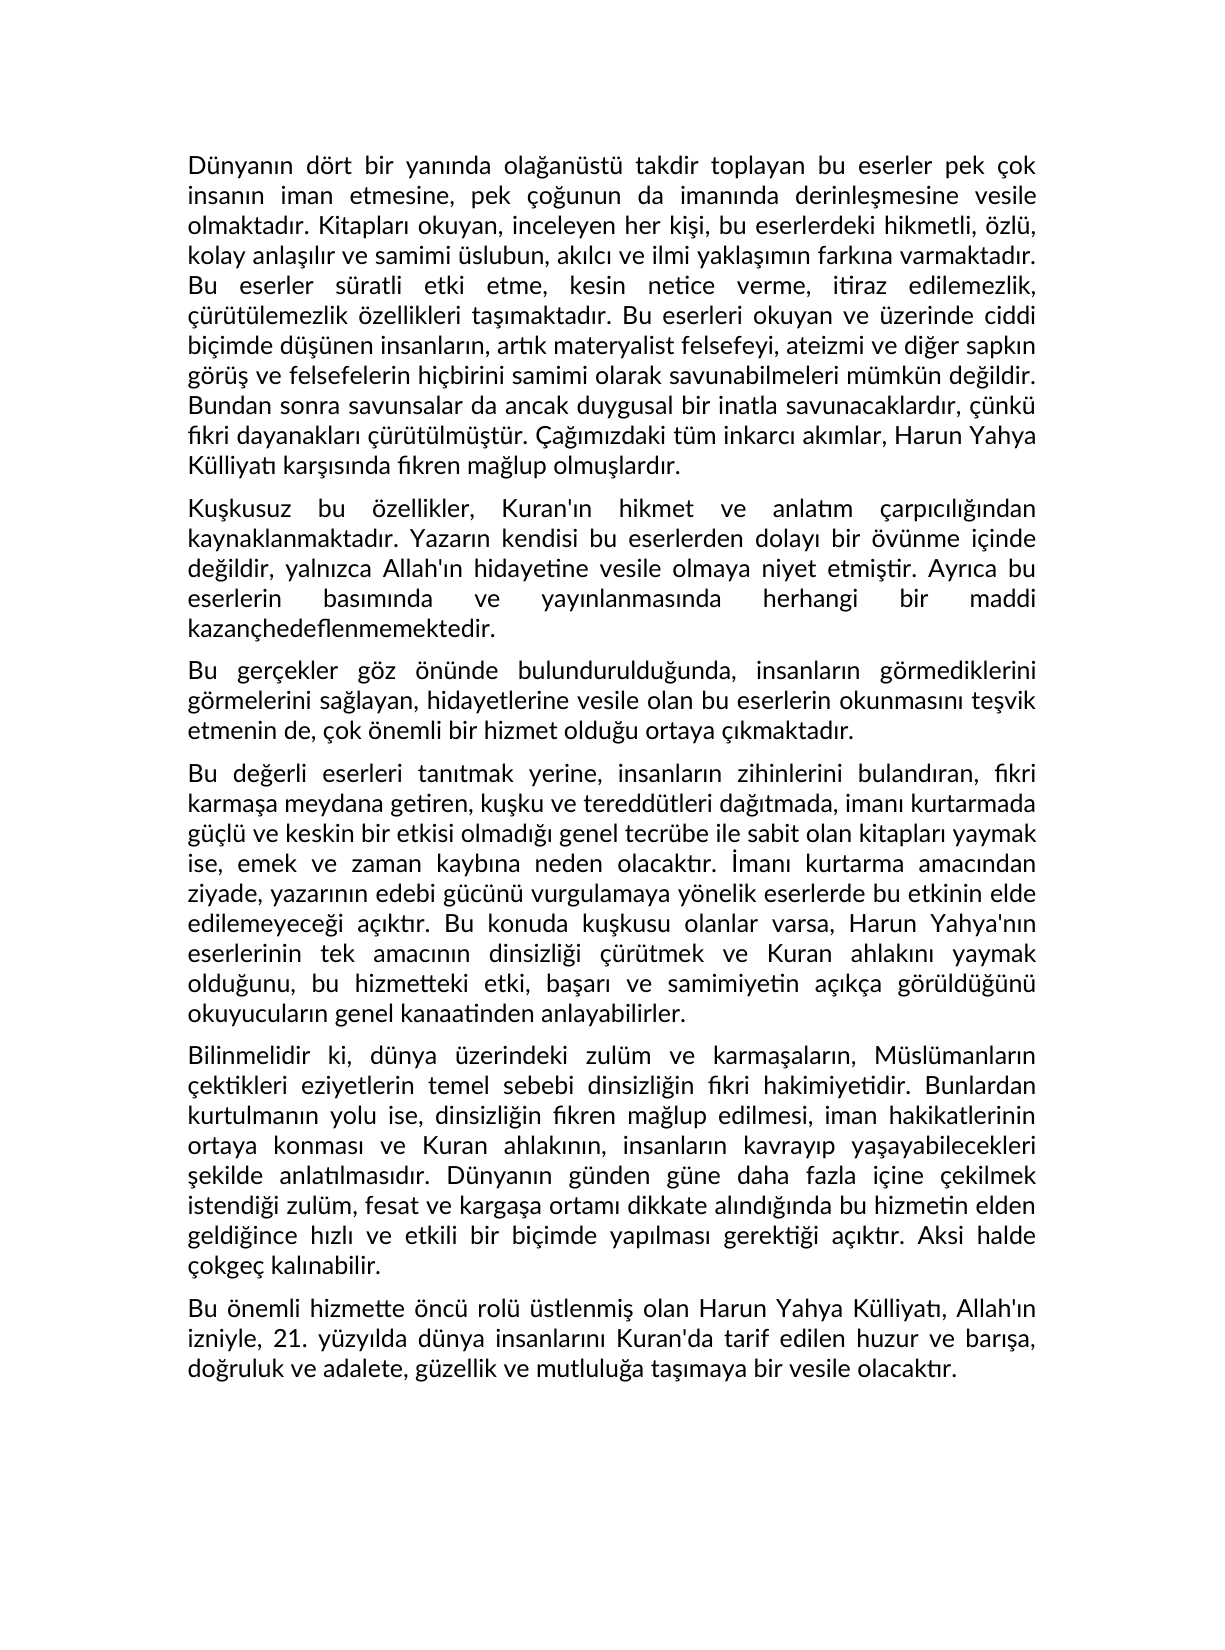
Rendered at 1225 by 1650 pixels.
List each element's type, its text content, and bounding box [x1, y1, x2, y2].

text Bilinmelidir ki, dünya üzerindeki zulüm ve karmaşaların, Müslümanların çektikleri eziyetlerin temel sebebi dinsizliğin fikri hakimiyetidir. Bunlardan kurtulmanın yolu ise, dinsizliğin fikren mağlup edilmesi, iman hakikatlerinin ortaya konması ve Kuran ahlakının, insanların kavrayıp yaşayabilecekleri şekilde anlatılmasıdır. Dünyanın günden güne daha fazla içine çekilmek istendiği zulüm, fesat ve kargaşa ortamı dikkate alındığında bu hizmetin elden geldiğince hızlı ve etkili bir biçimde yapılması gerektiği açıktır. Aksi halde çokgeç kalınabilir. [187, 1040, 1037, 1280]
text Bu değerli eserleri tanıtmak yerine, insanların zihinlerini bulandıran, fikri karmaşa meydana getiren, kuşku ve tereddütleri dağıtmada, imanı kurtarmada güçlü ve keskin bir etkisi olmadığı genel tecrübe ile sabit olan kitapları yaymak ise, emek ve zaman kaybına neden olacaktır. İmanı kurtarma amacından ziyade, yazarının edebi gücünü vurgulamaya yönelik eserlerde bu etkinin elde edilemeyeceği açıktır. Bu konuda kuşkusu olanlar varsa, Harun Yahya'nın eserlerinin tek amacının dinsizliği çürütmek ve Kuran ahlakını yaymak olduğunu, bu hizmetteki etki, başarı ve samimiyetin açıkça görüldüğünü okuyucuların genel kanaatinden anlayabilirler. [187, 757, 1037, 1027]
text Bu önemli hizmette öncü rolü üstlenmiş olan Harun Yahya Külliyatı, Allah'ın izniyle, 21. yüzyılda dünya insanlarını Kuran'da tarif edilen huzur ve barışa, doğruluk ve adalete, güzellik ve mutluluğa taşımaya bir vesile olacaktır. [187, 1292, 1037, 1382]
text Dünyanın dört bir yanında olağanüstü takdir toplayan bu eserler pek çok insanın iman etmesine, pek çoğunun da imanında derinleşmesine vesile olmaktadır. Kitapları okuyan, inceleyen her kişi, bu eserlerdeki hikmetli, özlü, kolay anlaşılır ve samimi üslubun, akılcı ve ilmi yaklaşımın farkına varmaktadır. Bu eserler süratli etki etme, kesin netice verme, itiraz edilemezlik, çürütülemezlik özellikleri taşımaktadır. Bu eserleri okuyan ve üzerinde ciddi biçimde düşünen insanların, artık materyalist felsefeyi, ateizmi ve diğer sapkın görüş ve felsefelerin hiçbirini samimi olarak savunabilmeleri mümkün değildir. Bundan sonra savunsalar da ancak duygusal bir inatla savunacaklardır, çünkü fikri dayanakları çürütülmüştür. Çağımızdaki tüm inkarcı akımlar, Harun Yahya Külliyatı karşısında fikren mağlup olmuşlardır. [187, 150, 1037, 480]
text Bu gerçekler göz önünde bulundurulduğunda, insanların görmediklerini görmelerini sağlayan, hidayetlerine vesile olan bu eserlerin okunmasını teşvik etmenin de, çok önemli bir hizmet olduğu ortaya çıkmaktadır. [187, 655, 1037, 745]
text Kuşkusuz bu özellikler, Kuran'ın hikmet ve anlatım çarpıcılığından kaynaklanmaktadır. Yazarın kendisi bu eserlerden dolayı bir övünme içinde değildir, yalnızca Allah'ın hidayetine vesile olmaya niyet etmiştir. Ayrıca bu eserlerin basımında ve yayınlanmasında herhangi bir maddi kazançhedeflenmemektedir. [187, 492, 1037, 642]
